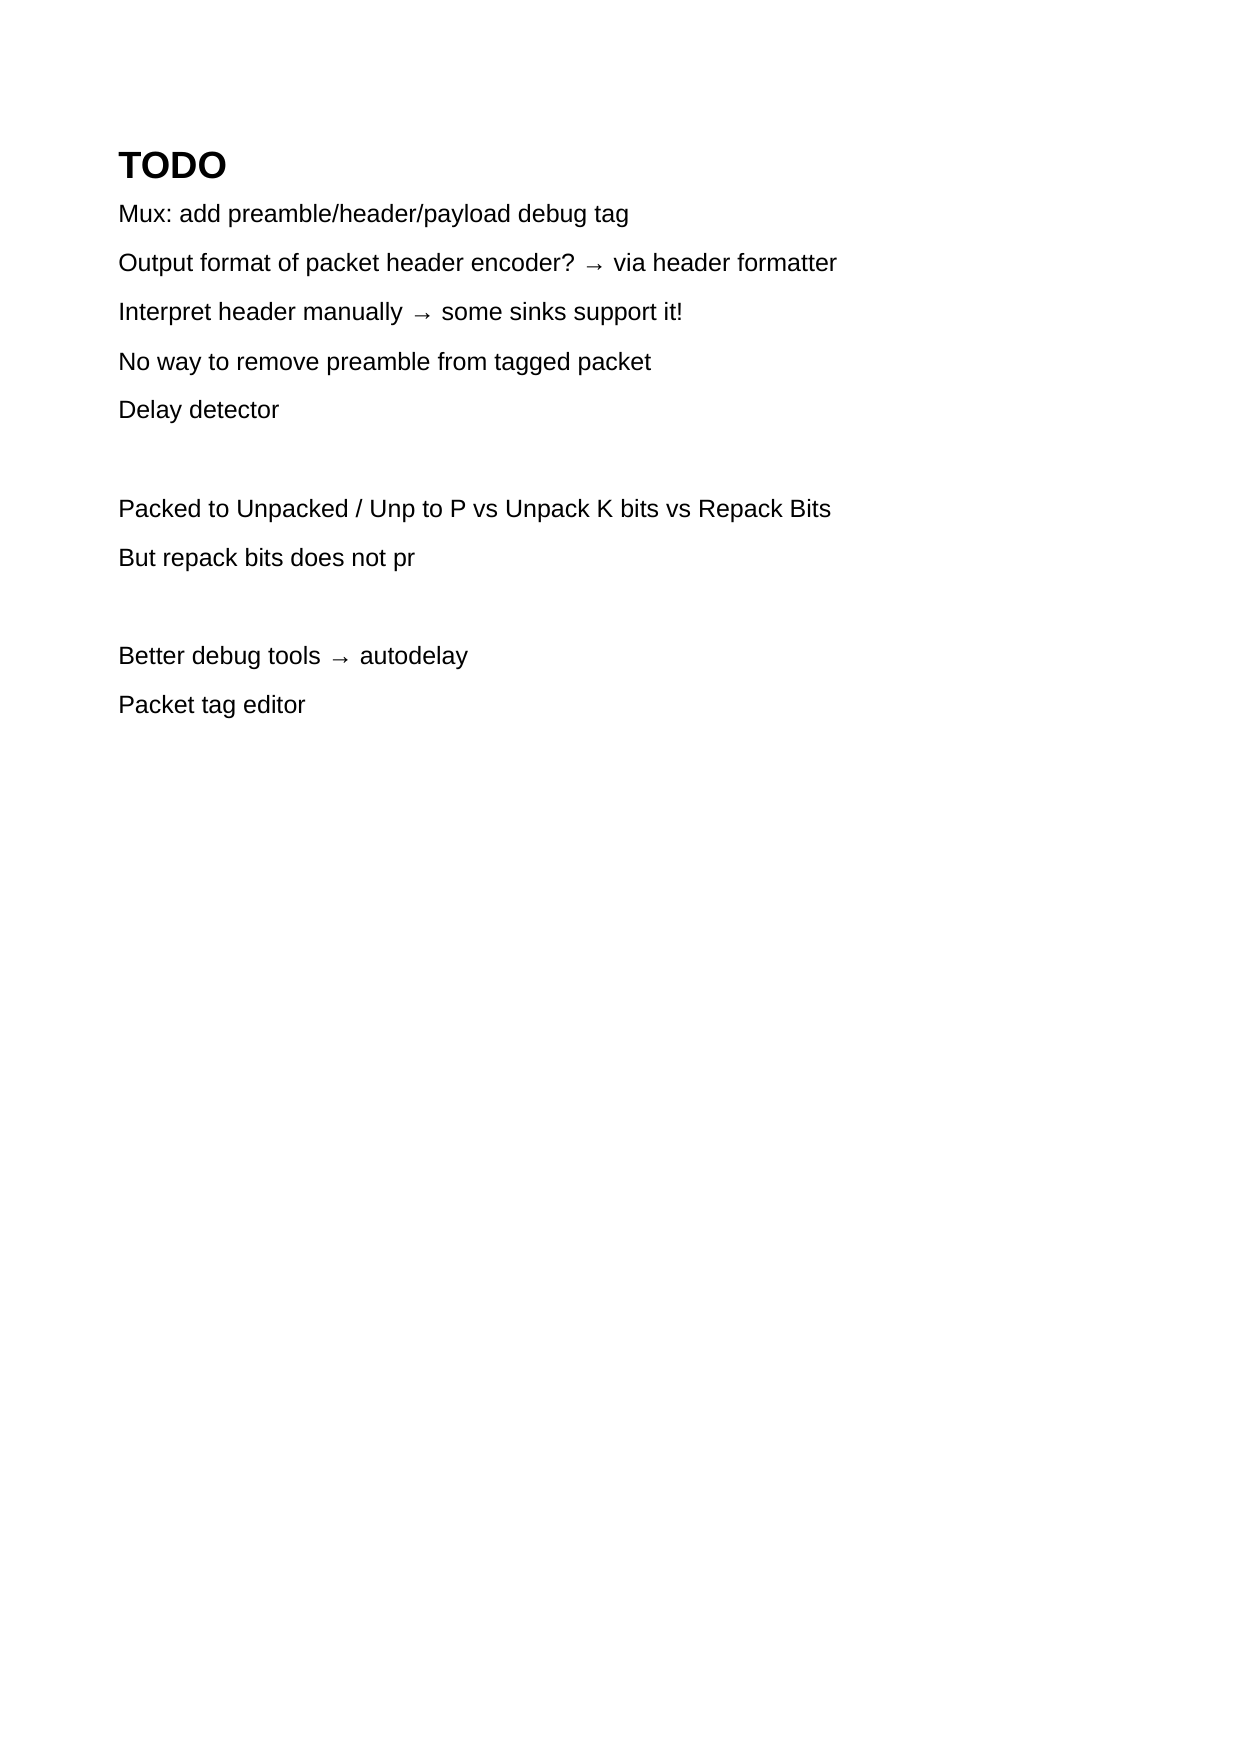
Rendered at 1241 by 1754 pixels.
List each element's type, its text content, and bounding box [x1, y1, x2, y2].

subtitle Better debug tools → autodelay [118, 641, 1122, 669]
subtitle Packed to Unpacked / Unp to P vs Unpack K bits vs Repack Bits [118, 494, 1122, 522]
subtitle Delay detector [118, 396, 1122, 424]
subtitle Packet tag editor [118, 690, 1122, 719]
subtitle Mux: add preamble/header/payload debug tag [118, 199, 1122, 228]
subtitle No way to remove preamble from tagged packet [118, 346, 1122, 375]
subtitle Interpret header manually → some sinks support it! [118, 297, 1122, 326]
subtitle TODO [118, 143, 1122, 187]
subtitle Output format of packet header encoder? → via header formatter [118, 248, 1122, 277]
subtitle But repack bits does not pr [118, 543, 1122, 571]
